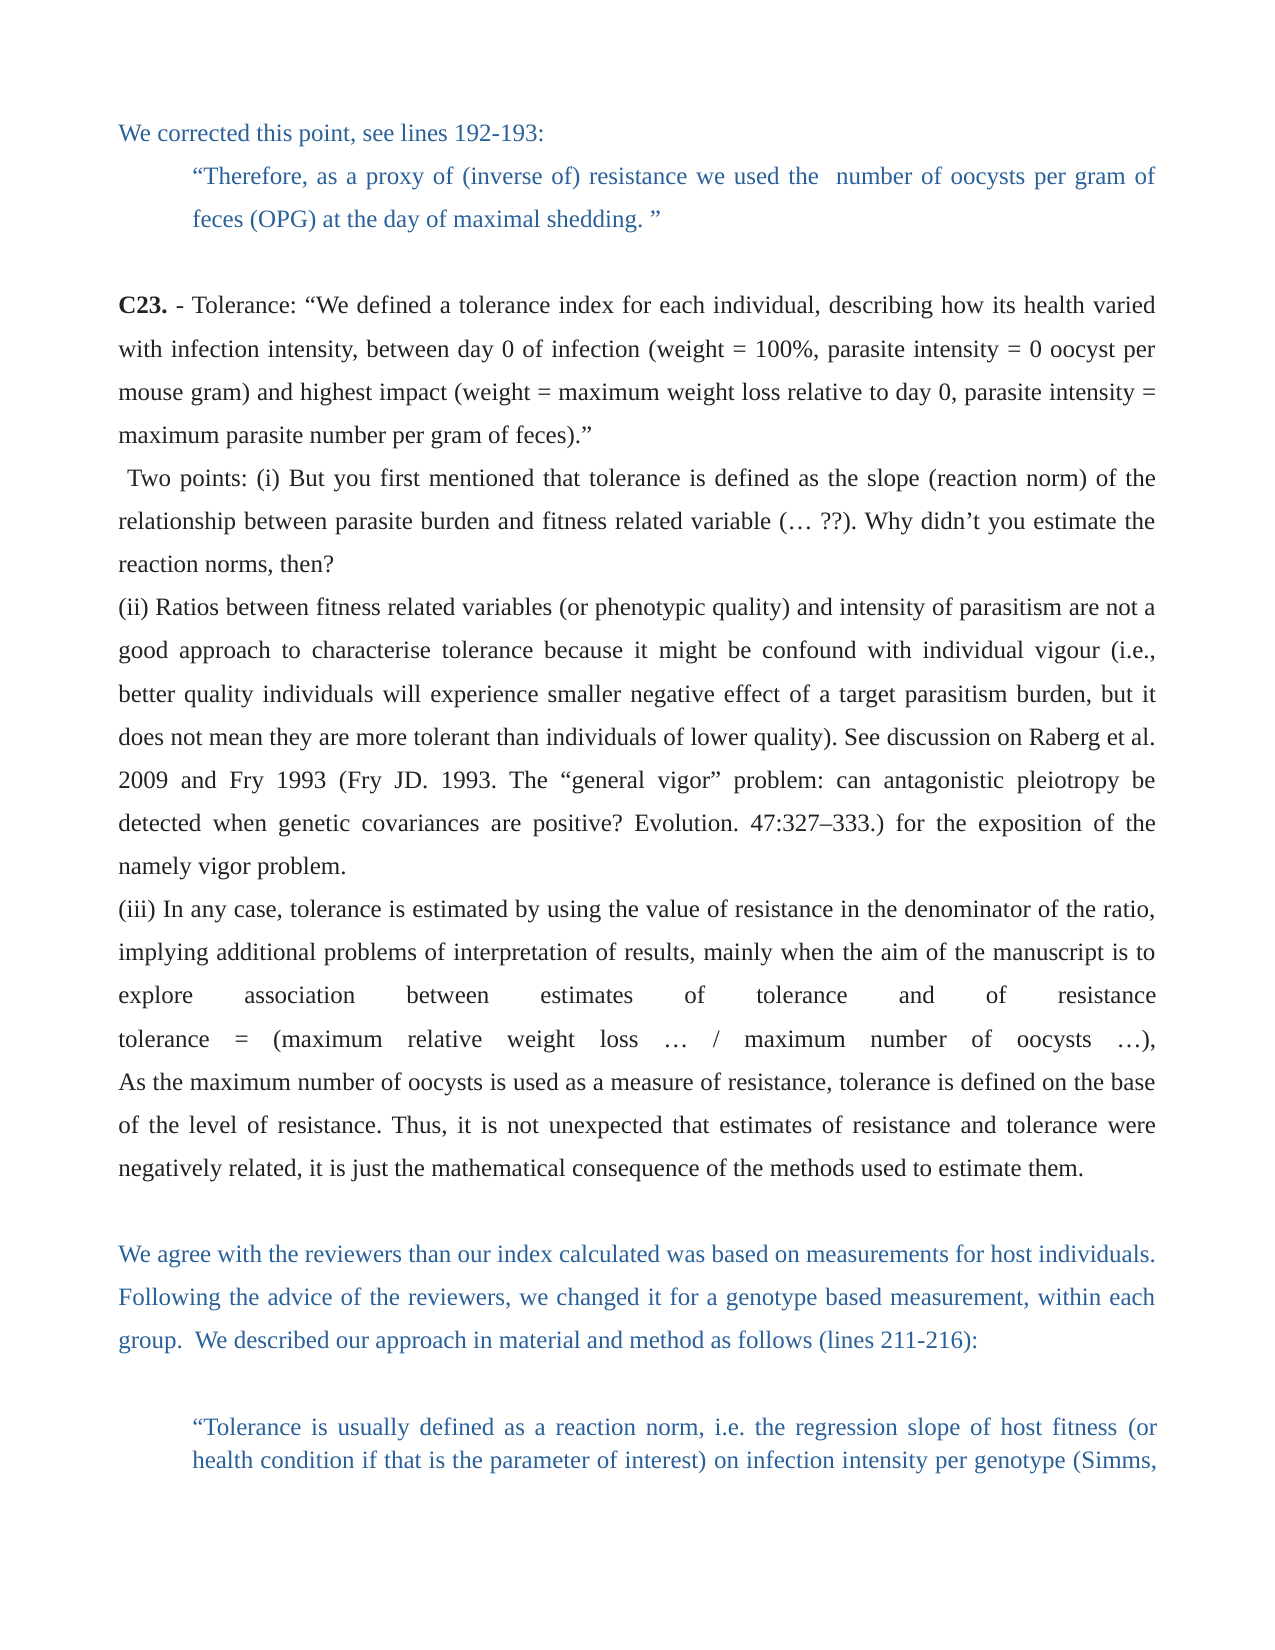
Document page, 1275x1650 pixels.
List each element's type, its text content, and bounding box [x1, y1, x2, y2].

text We agree with the reviewers than our index calculated was based on measurements for host individuals. Following the advice of the reviewers, we changed it for a genotype based measurement, within each group. We described our approach in material and method as follows (lines 211-216): [118, 1239, 1157, 1354]
text “Tolerance is usually defined as a reaction norm, i.e. the regression slope of host fitness (or health condition if that is the parameter of interest) on infection intensity per genotype (Simms, [192, 1412, 1157, 1474]
text C23. - Tolerance: “We defined a tolerance index for each individual, describing how its health varied with infection intensity, between day 0 of infection (weight = 100%, parasite intensity = 0 oocyst per mouse gram) and highest impact (weight = maximum weight loss relative to day 0, parasite intensity = maximum parasite number per gram of feces).” Two points: (i) But you first mentioned that tolerance is defined as the slope (reaction norm) of the relationship between parasite burden and fitness related variable (… ??). Why didn’t you estimate the reaction norms, then? (ii) Ratios between fitness related variables (or phenotypic quality) and intensity of parasitism are not a good approach to characterise tolerance because it might be confound with individual vigour (i.e., better quality individuals will experience smaller negative effect of a target parasitism burden, but it does not mean they are more tolerant than individuals of lower quality). See discussion on Raberg et al. 2009 and Fry 1993 (Fry JD. 1993. The “general vigor” problem: can antagonistic pleiotropy be detected when genetic covariances are positive? Evolution. 47:327–333.) for the exposition of the namely vigor problem. (iii) In any case, tolerance is estimated by using the value of resistance in the denominator of the ratio, implying additional problems of interpretation of results, mainly when the aim of the manuscript is to explore association between estimates of tolerance and of resistance tolerance = (maximum relative weight loss … / maximum number of oocysts …), As the maximum number of oocysts is used as a measure of resistance, tolerance is defined on the base of the level of resistance. Thus, it is not unexpected that estimates of resistance and tolerance were negatively related, it is just the mathematical consequence of the methods used to estimate them. [118, 247, 1157, 1182]
text “Therefore, as a proxy of (inverse of) resistance we used the number of oocysts per gram of feces (OPG) at the day of maximal shedding. ” [192, 161, 1157, 233]
text We corrected this point, see lines 192-193: [118, 118, 1157, 147]
